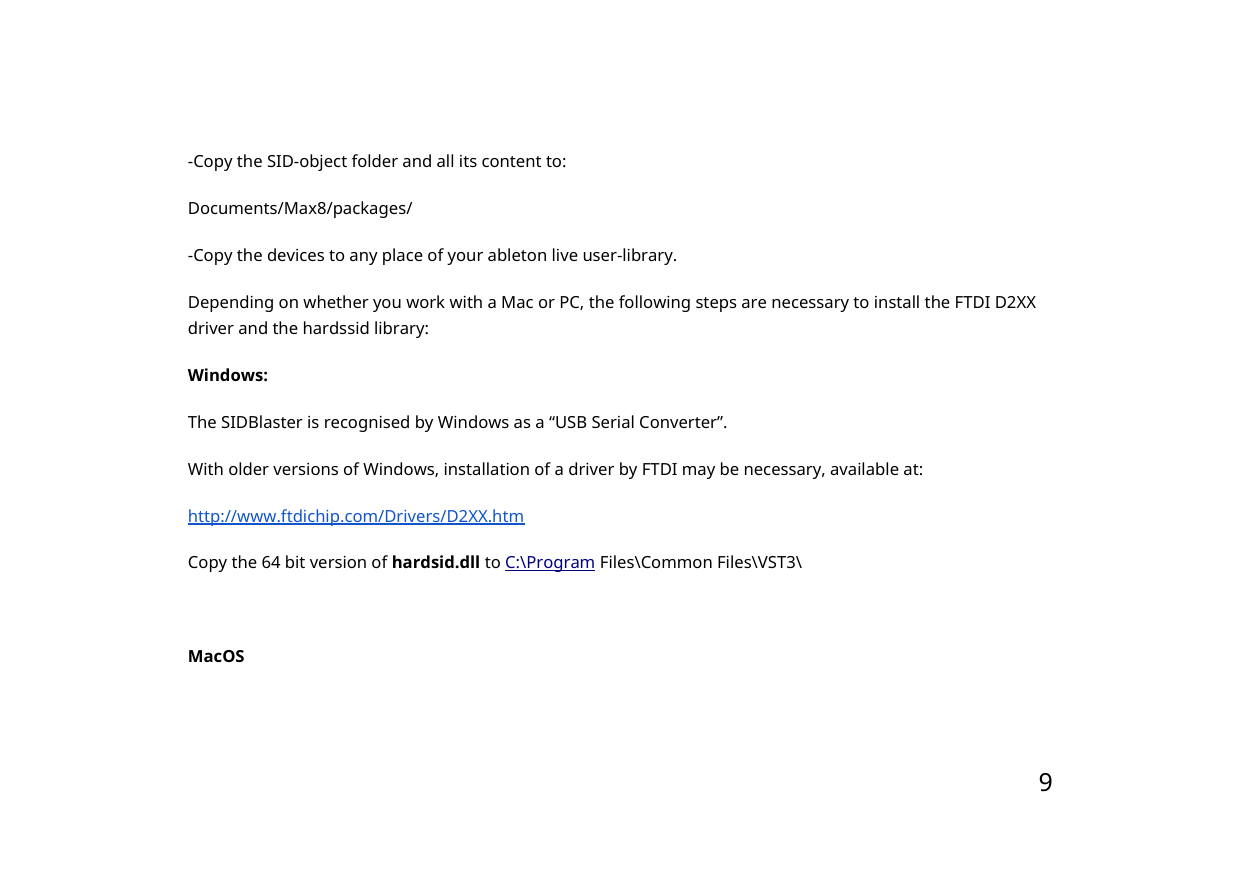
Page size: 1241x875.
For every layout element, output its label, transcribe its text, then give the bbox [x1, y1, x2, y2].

text Copy the 64 bit version of hardsid.dll to C:\Program Files\Common Files\VST3\ [188, 551, 1052, 574]
text With older versions of Windows, installation of a driver by FTDI may be necessary, available at: [188, 457, 1052, 480]
text Windows: [188, 363, 1052, 386]
text The SIDBlaster is recognised by Windows as a “USB Serial Converter”. [188, 410, 1052, 433]
text -Copy the SID-object folder and all its content to: [188, 150, 1052, 173]
text MacOS [188, 645, 1052, 667]
text Documents/Max8/packages/ [188, 197, 1052, 219]
text http://www.ftdichip.com/Drivers/D2XX.htm [188, 504, 1052, 527]
text Depending on whether you work with a Mac or PC, the following steps are necessary to install the FTDI D2XX driver and the hardssid library: [188, 291, 1052, 339]
text -Copy the devices to any place of your ableton live user-library. [188, 244, 1052, 266]
